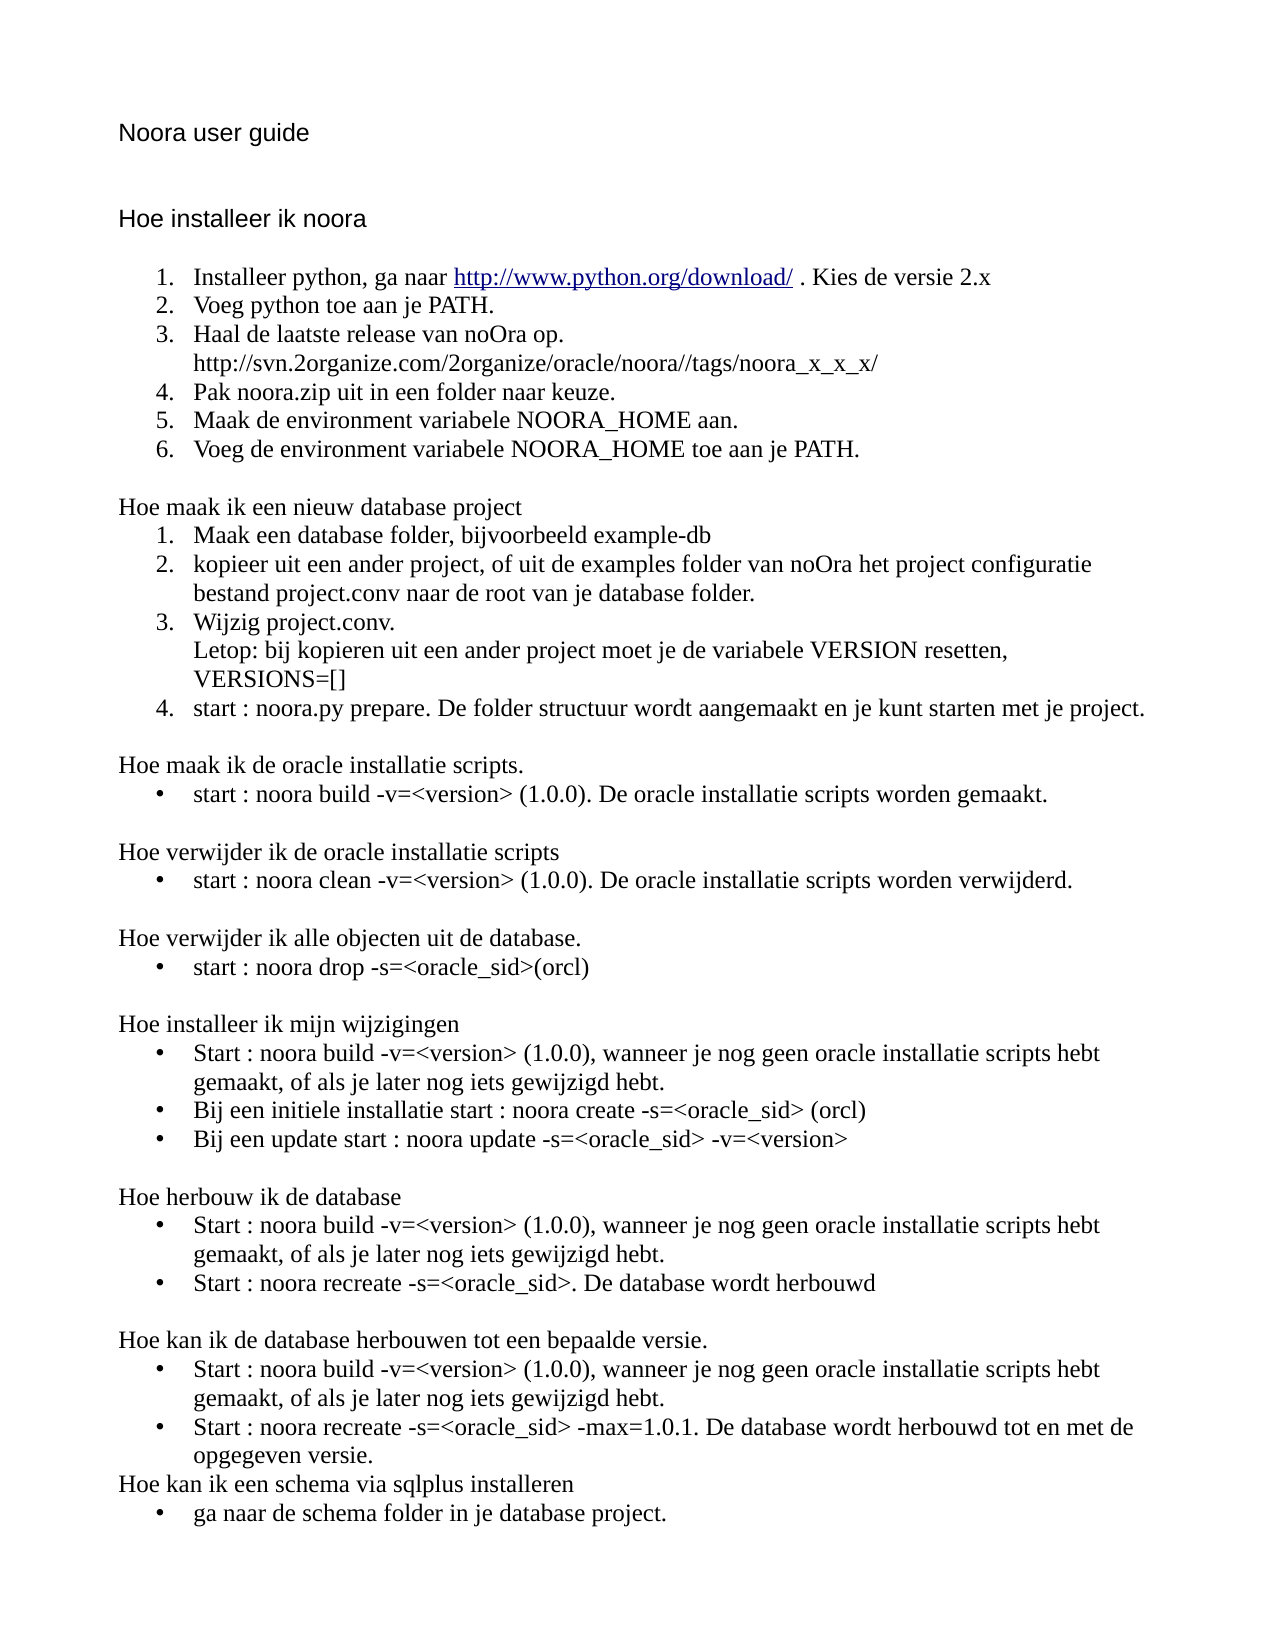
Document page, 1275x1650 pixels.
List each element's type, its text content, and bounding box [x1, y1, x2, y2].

list Bij een initiele installatie start : noora create -s=<oracle_sid> (orcl) [156, 1096, 1157, 1124]
list start : noora clean -v=<version> (1.0.0). De oracle installatie scripts worden verwijderd. [156, 866, 1157, 894]
text Hoe verwijder ik alle objecten uit de database. [118, 923, 1157, 952]
list Voeg python toe aan je PATH. [156, 291, 1157, 319]
text Hoe installeer ik noora [118, 204, 1157, 233]
text Hoe verwijder ik de oracle installatie scripts [118, 837, 1157, 866]
text Hoe installeer ik mijn wijzigingen [118, 1009, 1157, 1038]
list Wijzig project.conv. [156, 607, 1157, 636]
text Hoe maak ik de oracle installatie scripts. [118, 751, 1157, 779]
list Haal de laatste release van noOra op. http://svn.2organize.com/2organize/oracle/noora//tags/noora_x_x_x/ [156, 319, 1157, 377]
list start : noora drop -s=<oracle_sid>(orcl) [156, 952, 1157, 981]
list start : noora.py prepare. De folder structuur wordt aangemaakt en je kunt starten met je project. [156, 693, 1157, 722]
text Hoe kan ik een schema via sqlplus installeren [118, 1469, 1157, 1498]
text Hoe maak ik een nieuw database project [118, 492, 1157, 521]
list Bij een update start : noora update -s=<oracle_sid> -v=<version> [156, 1124, 1157, 1153]
list Letop: bij kopieren uit een ander project moet je de variabele VERSION resetten, VERSIONS=[] [156, 636, 1157, 693]
list Start : noora recreate -s=<oracle_sid> -max=1.0.1. De database wordt herbouwd tot en met de opgegeven versie. [156, 1412, 1157, 1469]
list Maak een database folder, bijvoorbeeld example-db [156, 521, 1157, 549]
text Hoe kan ik de database herbouwen tot een bepaalde versie. [118, 1326, 1157, 1354]
list Start : noora build -v=<version> (1.0.0), wanneer je nog geen oracle installatie scripts hebt gemaakt, of als je later nog iets gewijzigd hebt. [156, 1354, 1157, 1412]
list Voeg de environment variabele NOORA_HOME toe aan je PATH. [156, 434, 1157, 463]
text Hoe herbouw ik de database [118, 1182, 1157, 1211]
list Start : noora recreate -s=<oracle_sid>. De database wordt herbouwd [156, 1268, 1157, 1297]
list Start : noora build -v=<version> (1.0.0), wanneer je nog geen oracle installatie scripts hebt gemaakt, of als je later nog iets gewijzigd hebt. [156, 1211, 1157, 1268]
list Pak noora.zip uit in een folder naar keuze. [156, 377, 1157, 406]
list kopieer uit een ander project, of uit de examples folder van noOra het project configuratie bestand project.conv naar de root van je database folder. [156, 549, 1157, 607]
list Start : noora build -v=<version> (1.0.0), wanneer je nog geen oracle installatie scripts hebt gemaakt, of als je later nog iets gewijzigd hebt. [156, 1038, 1157, 1096]
list start : noora build -v=<version> (1.0.0). De oracle installatie scripts worden gemaakt. [156, 779, 1157, 808]
list Maak de environment variabele NOORA_HOME aan. [156, 406, 1157, 434]
list ga naar de schema folder in je database project. [156, 1498, 1157, 1527]
list Installeer python, ga naar http://www.python.org/download/ . Kies de versie 2.x [156, 262, 1157, 291]
text Noora user guide [118, 118, 1157, 147]
